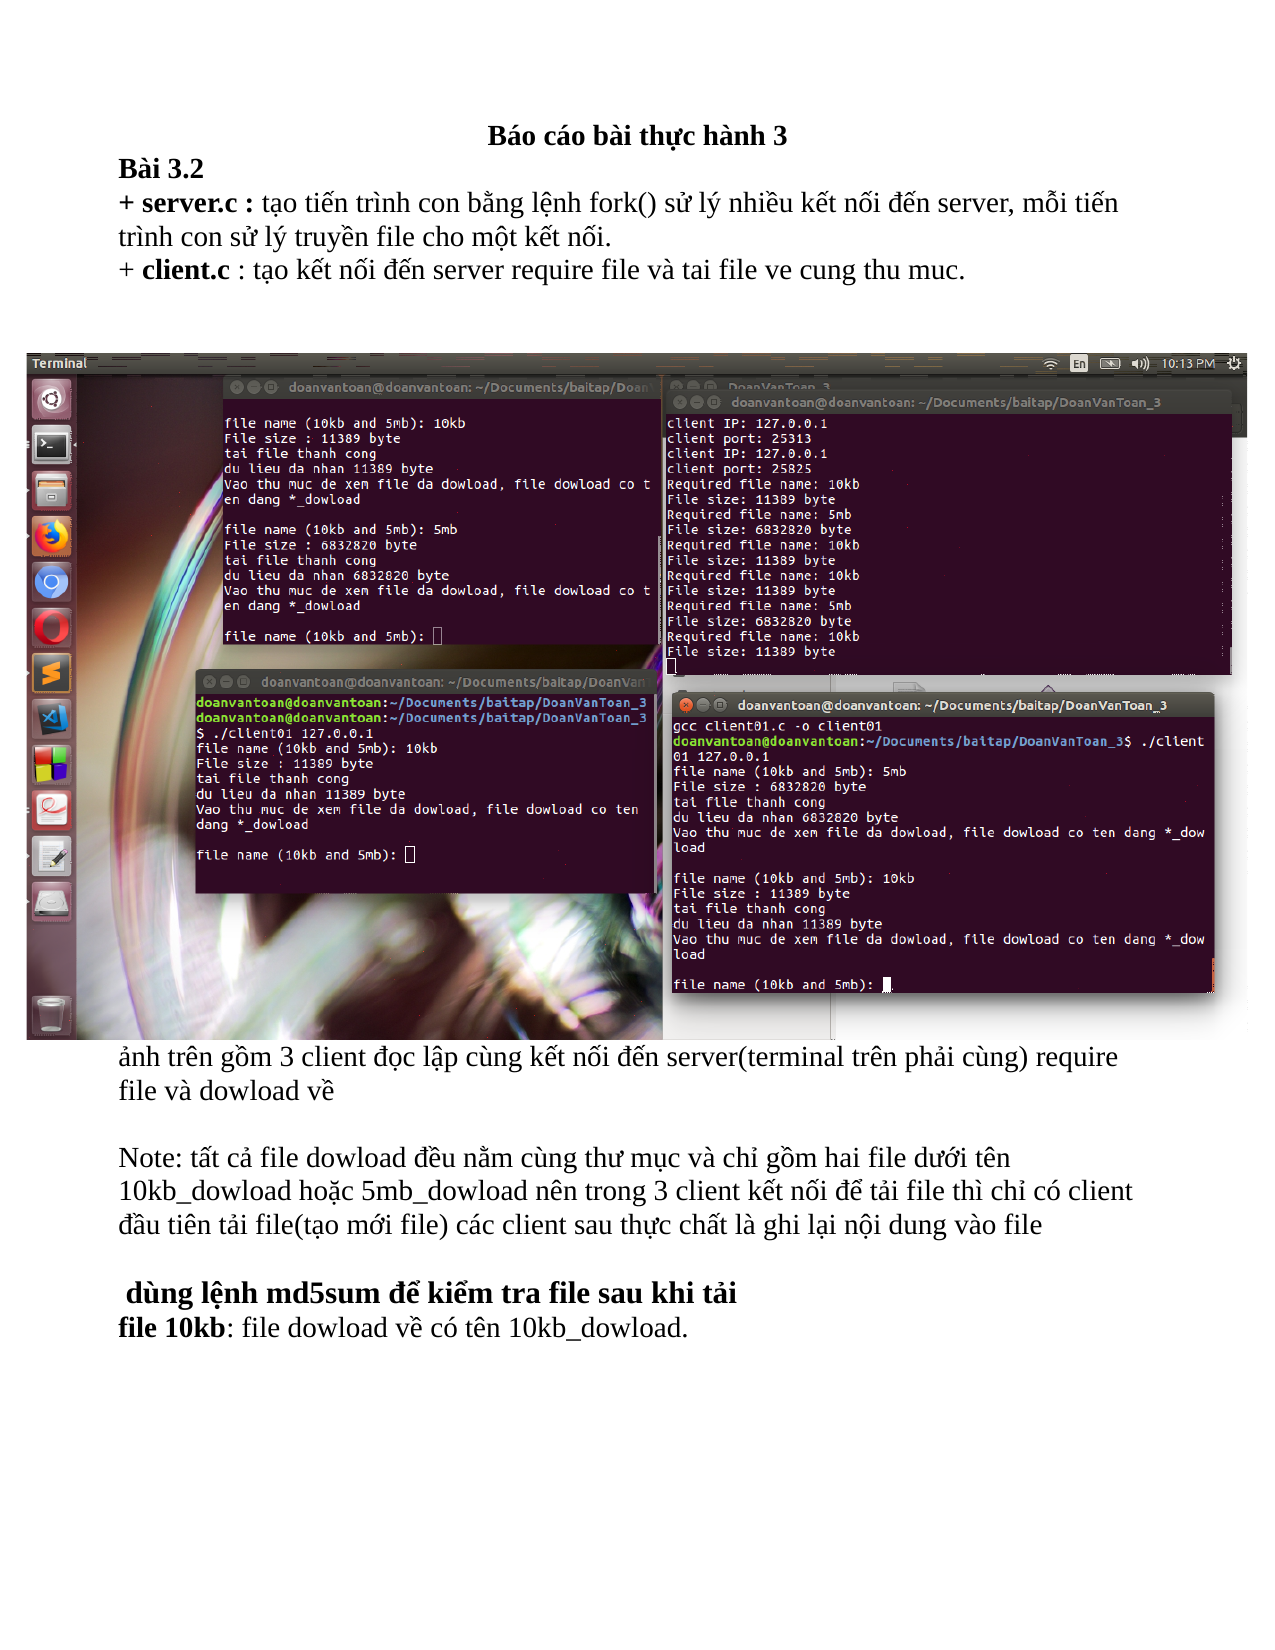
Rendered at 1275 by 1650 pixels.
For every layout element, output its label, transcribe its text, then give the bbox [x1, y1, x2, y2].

text file 10kb: file dowload về có tên 10kb_dowload. [118, 1310, 1157, 1343]
text dùng lệnh md5sum để kiểm tra file sau khi tải [118, 1274, 1157, 1310]
text ảnh trên gồm 3 client đọc lập cùng kết nối đến server(terminal trên phải cùng) require file và dowload về [118, 1040, 1157, 1106]
text Note: tất cả file dowload đều nằm cùng thư mục và chỉ gồm hai file dưới tên 10kb_dowload hoặc 5mb_dowload nên trong 3 client kết nối để tải file thì chỉ có client đầu tiên tải file(tạo mới file) các client sau thực chất là ghi lại nội dung vào file [118, 1140, 1157, 1240]
text + client.c : tạo kết nối đến server require file và tai file ve cung thu muc. [118, 252, 1157, 286]
text Bài 3.2 [118, 152, 1157, 185]
text Báo cáo bài thực hành 3 [118, 118, 1157, 152]
text + server.c : tạo tiến trình con bằng lệnh fork() sử lý nhiều kết nối đến server, mỗi tiến trình con sử lý truyền file cho một kết nối. [118, 185, 1157, 252]
picture [26, 353, 1248, 1040]
